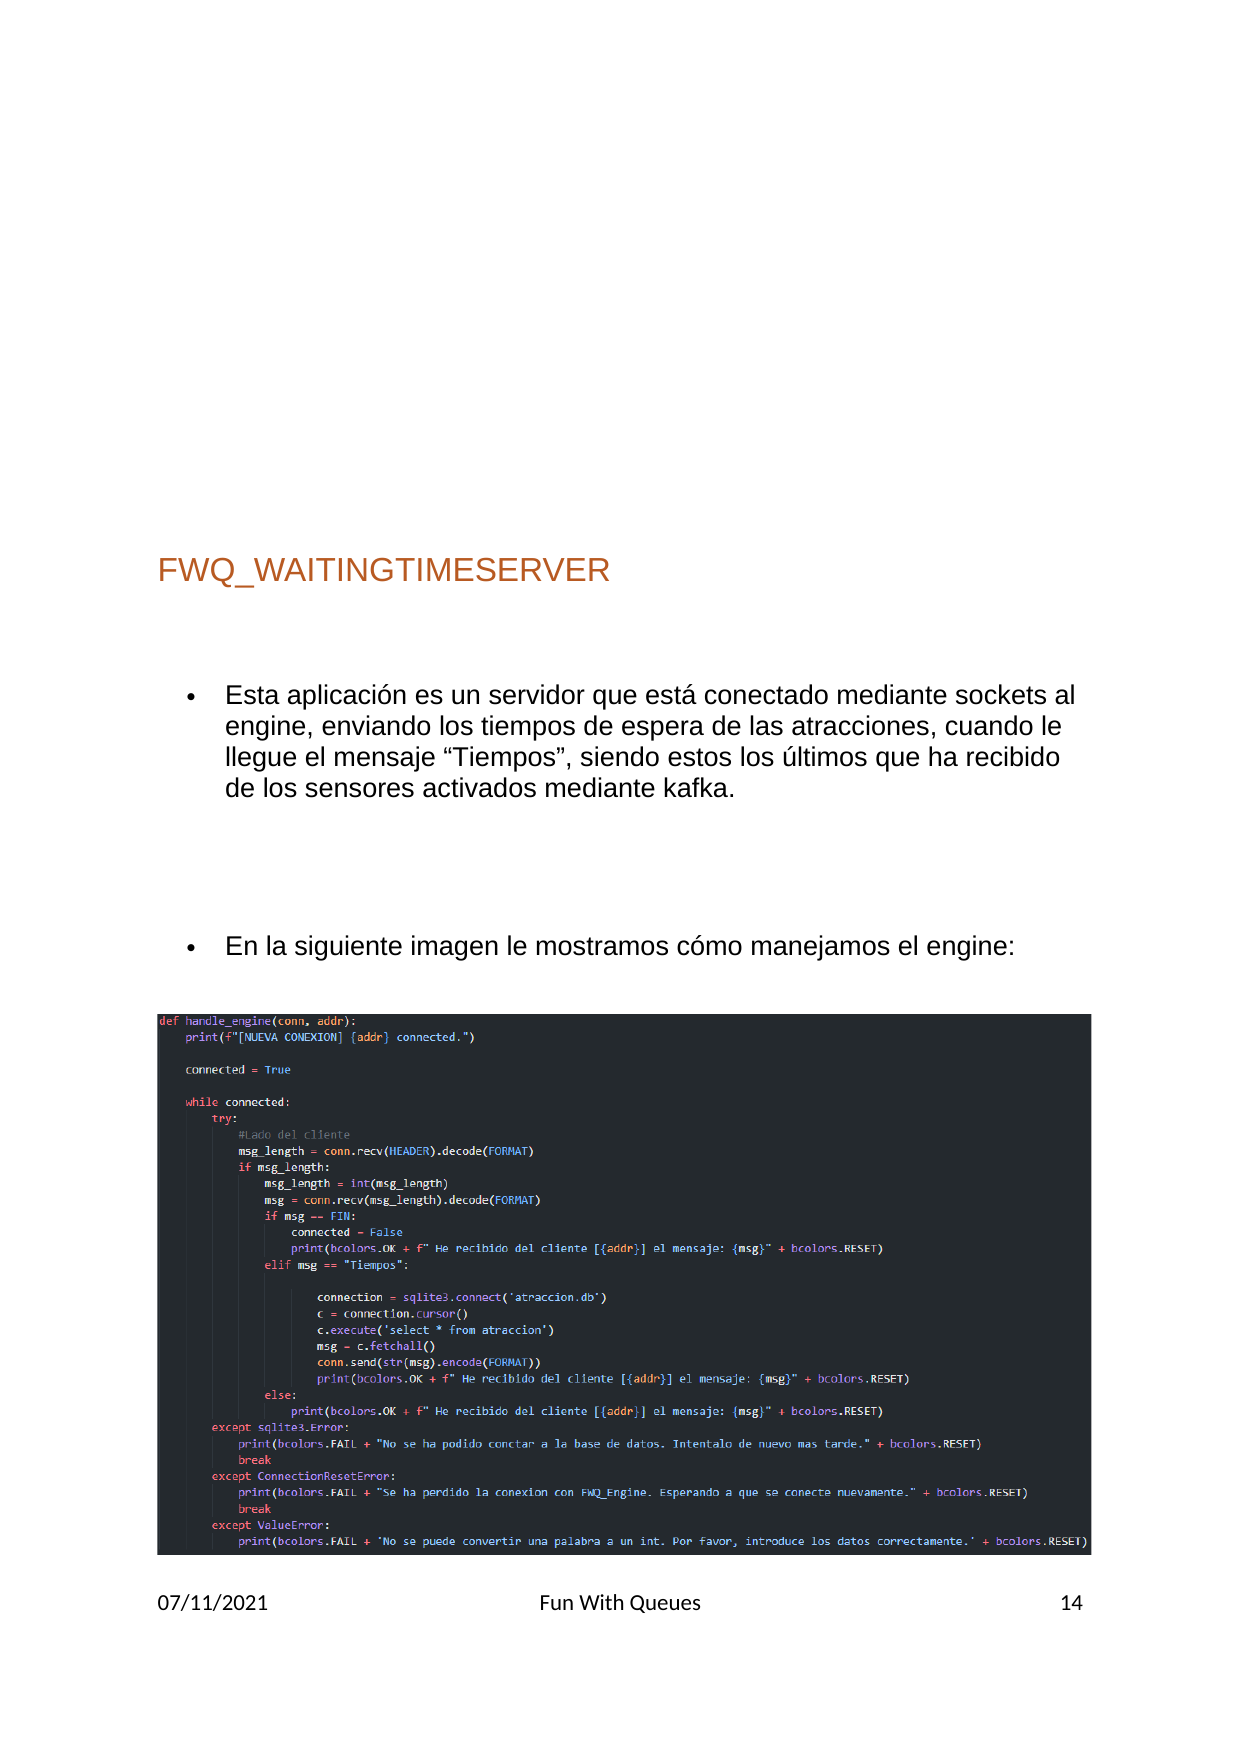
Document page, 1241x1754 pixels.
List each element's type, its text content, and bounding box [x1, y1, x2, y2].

subtitle FWQ_waitingtimeserver [157, 550, 1083, 588]
list En la siguiente imagen le mostramos cómo manejamos el engine: [187, 930, 1090, 961]
list Esta aplicación es un servidor que está conectado mediante sockets al engine, enviando los tiempos de espera de las atracciones, cuando le llegue el mensaje “Tiempos”, siendo estos los últimos que ha recibido de los sensores activados mediante kafka. [187, 679, 1090, 804]
